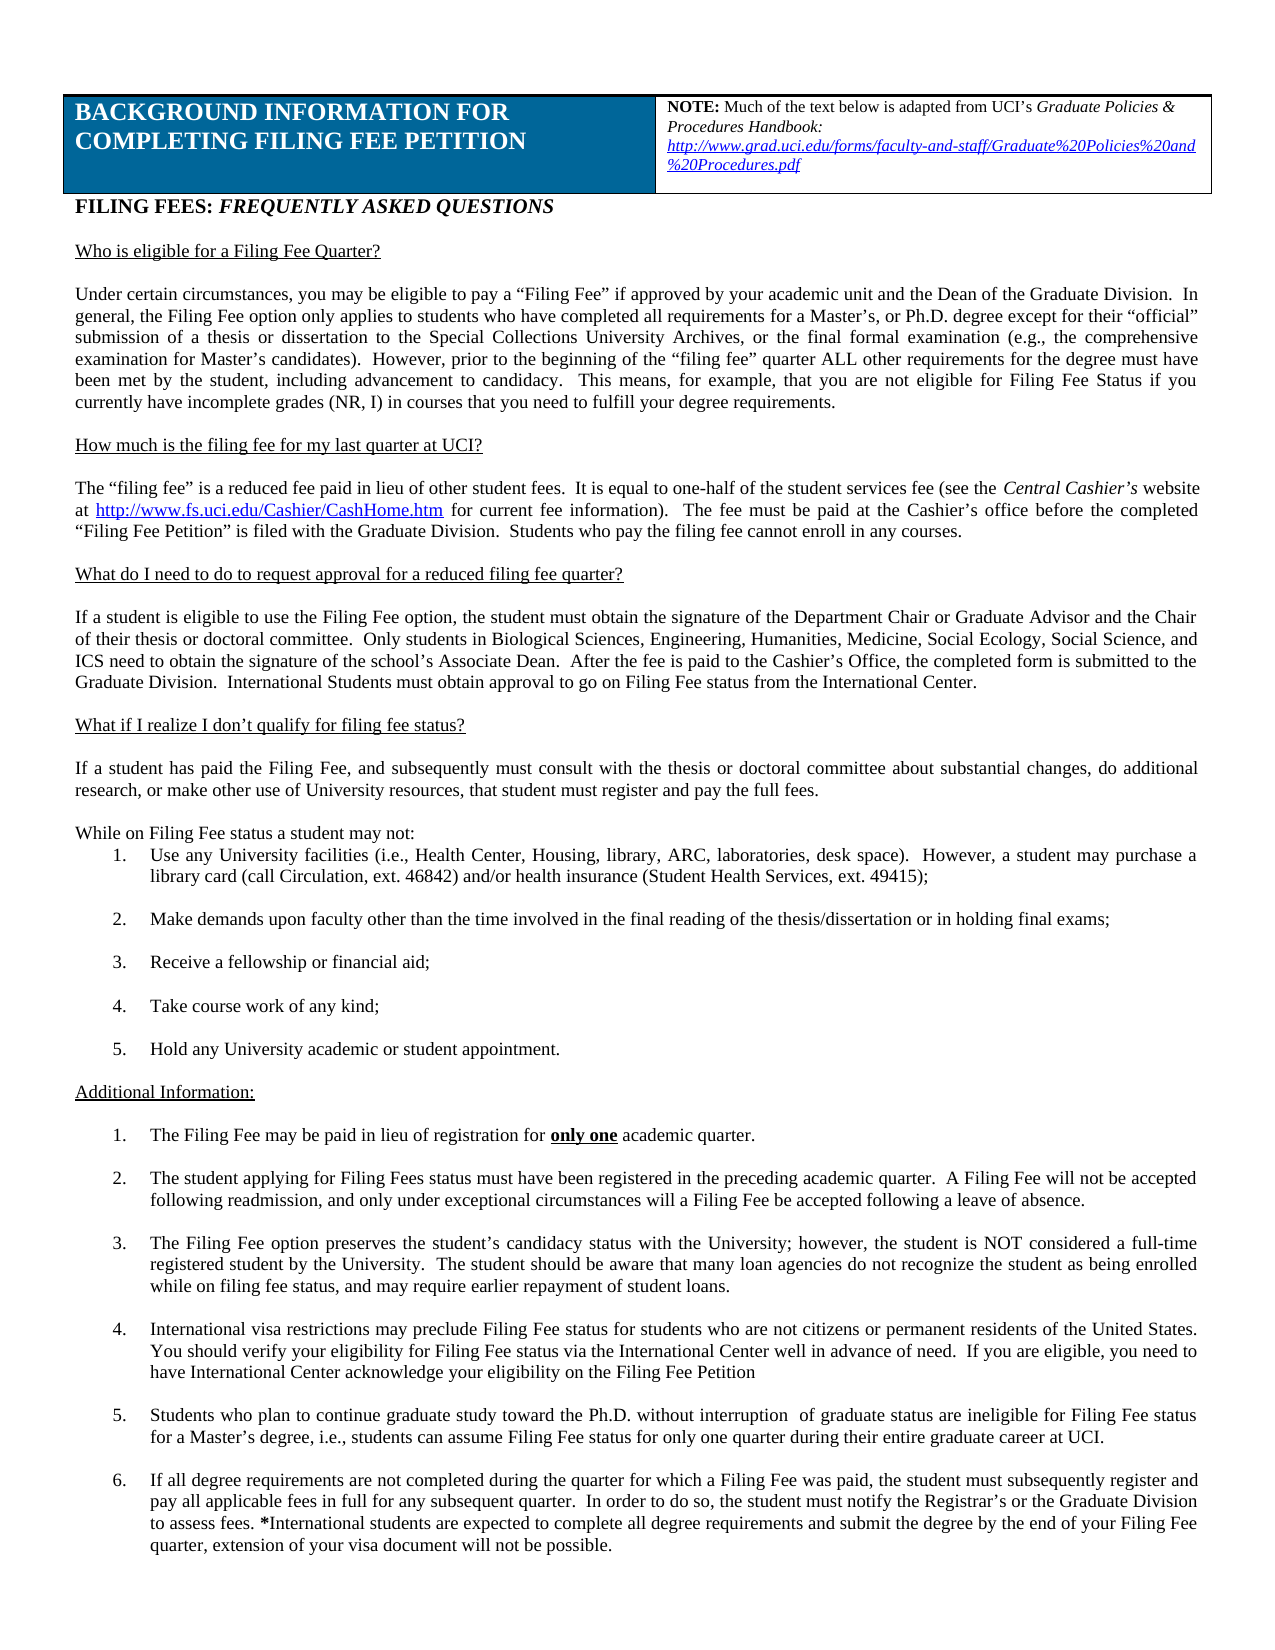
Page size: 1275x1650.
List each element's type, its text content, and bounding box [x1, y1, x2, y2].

text Under certain circumstances, you may be eligible to pay a “Filing Fee” if approved by your academic unit and the Dean of the Graduate Division. In general, the Filing Fee option only applies to students who have completed all requirements for a Master’s, or Ph.D. degree except for their “official” submission of a thesis or dissertation to the Special Collections University Archives, or the final formal examination (e.g., the comprehensive examination for Master’s candidates). However, prior to the beginning of the “filing fee” quarter ALL other requirements for the degree must have been met by the student, including advancement to candidacy. This means, for example, that you are not eligible for Filing Fee Status if you currently have incomplete grades (NR, I) in courses that you need to fulfill your degree requirements. [75, 283, 1200, 412]
text If a student is eligible to use the Filing Fee option, the student must obtain the signature of the Department Chair or Graduate Advisor and the Chair of their thesis or doctoral committee. Only students in Biological Sciences, Engineering, Humanities, Medicine, Social Ecology, Social Science, and ICS need to obtain the signature of the school’s Associate Dean. After the fee is paid to the Cashier’s Office, the completed form is submitted to the Graduate Division. International Students must obtain approval to go on Filing Fee status from the International Center. [75, 606, 1200, 693]
text While on Filing Fee status a student may not: [75, 822, 1200, 843]
text The “filing fee” is a reduced fee paid in lieu of other student fees. It is equal to one-half of the student services fee (see the Central Cashier’s website at http://www.fs.uci.edu/Cashier/CashHome.htm for current fee information). The fee must be paid at the Cashier’s office before the completed “Filing Fee Petition” is filed with the Graduate Division. Students who pay the filing fee cannot enroll in any courses. [75, 477, 1200, 542]
text What do I need to do to request approval for a reduced filing fee quarter? [75, 563, 1200, 585]
list Students who plan to continue graduate study toward the Ph.D. without interruption of graduate status are ineligible for Filing Fee status for a Master’s degree, i.e., students can assume Filing Fee status for only one quarter during their entire graduate career at UCI. [112, 1404, 1200, 1447]
text Who is eligible for a Filing Fee Quarter? [75, 240, 1200, 261]
list Take course work of any kind; [112, 994, 1200, 1016]
table_header BACKGROUND INFORMATION FOR COMPLETING FILING FEE PETITION [64, 97, 655, 193]
table_header NOTE: Much of the text below is adapted from UCI’s Graduate Policies & Procedures Handbook: http://www.grad.uci.edu/forms/faculty-and-staff/Graduate%20Policies%20and%20Procedures.pdf [656, 97, 1211, 193]
list Use any University facilities (i.e., Health Center, Housing, library, ARC, laboratories, desk space). However, a student may purchase a library card (call Circulation, ext. 46842) and/or health insurance (Student Health Services, ext. 49415); [112, 843, 1200, 887]
text FILING FEES: FREQUENTLY ASKED QUESTIONS [75, 194, 1200, 218]
text What if I realize I don’t qualify for filing fee status? [75, 714, 1200, 736]
list Hold any University academic or student appointment. [112, 1038, 1200, 1059]
list The Filing Fee may be paid in lieu of registration for only one academic quarter. [112, 1124, 1200, 1145]
list The student applying for Filing Fees status must have been registered in the preceding academic quarter. A Filing Fee will not be accepted following readmission, and only under exceptional circumstances will a Filing Fee be accepted following a leave of absence. [112, 1167, 1200, 1210]
list International visa restrictions may preclude Filing Fee status for students who are not citizens or permanent residents of the United States. You should verify your eligibility for Filing Fee status via the International Center well in advance of need. If you are eligible, you need to have International Center acknowledge your eligibility on the Filing Fee Petition [112, 1318, 1200, 1383]
text How much is the filing fee for my last quarter at UCI? [75, 434, 1200, 455]
text Additional Information: [75, 1081, 1200, 1102]
list Make demands upon faculty other than the time involved in the final reading of the thesis/dissertation or in holding final exams; [112, 908, 1200, 930]
list The Filing Fee option preserves the student’s candidacy status with the University; however, the student is NOT considered a full-time registered student by the University. The student should be aware that many loan agencies do not recognize the student as being enrolled while on filing fee status, and may require earlier repayment of student loans. [112, 1232, 1200, 1296]
list If all degree requirements are not completed during the quarter for which a Filing Fee was paid, the student must subsequently register and pay all applicable fees in full for any subsequent quarter. In order to do so, the student must notify the Registrar’s or the Graduate Division to assess fees. *International students are expected to complete all degree requirements and submit the degree by the end of your Filing Fee quarter, extension of your visa document will not be possible. [112, 1469, 1200, 1555]
list Receive a fellowship or financial aid; [112, 951, 1200, 973]
text If a student has paid the Filing Fee, and subsequently must consult with the thesis or doctoral committee about substantial changes, do additional research, or make other use of University resources, that student must register and pay the full fees. [75, 757, 1200, 800]
